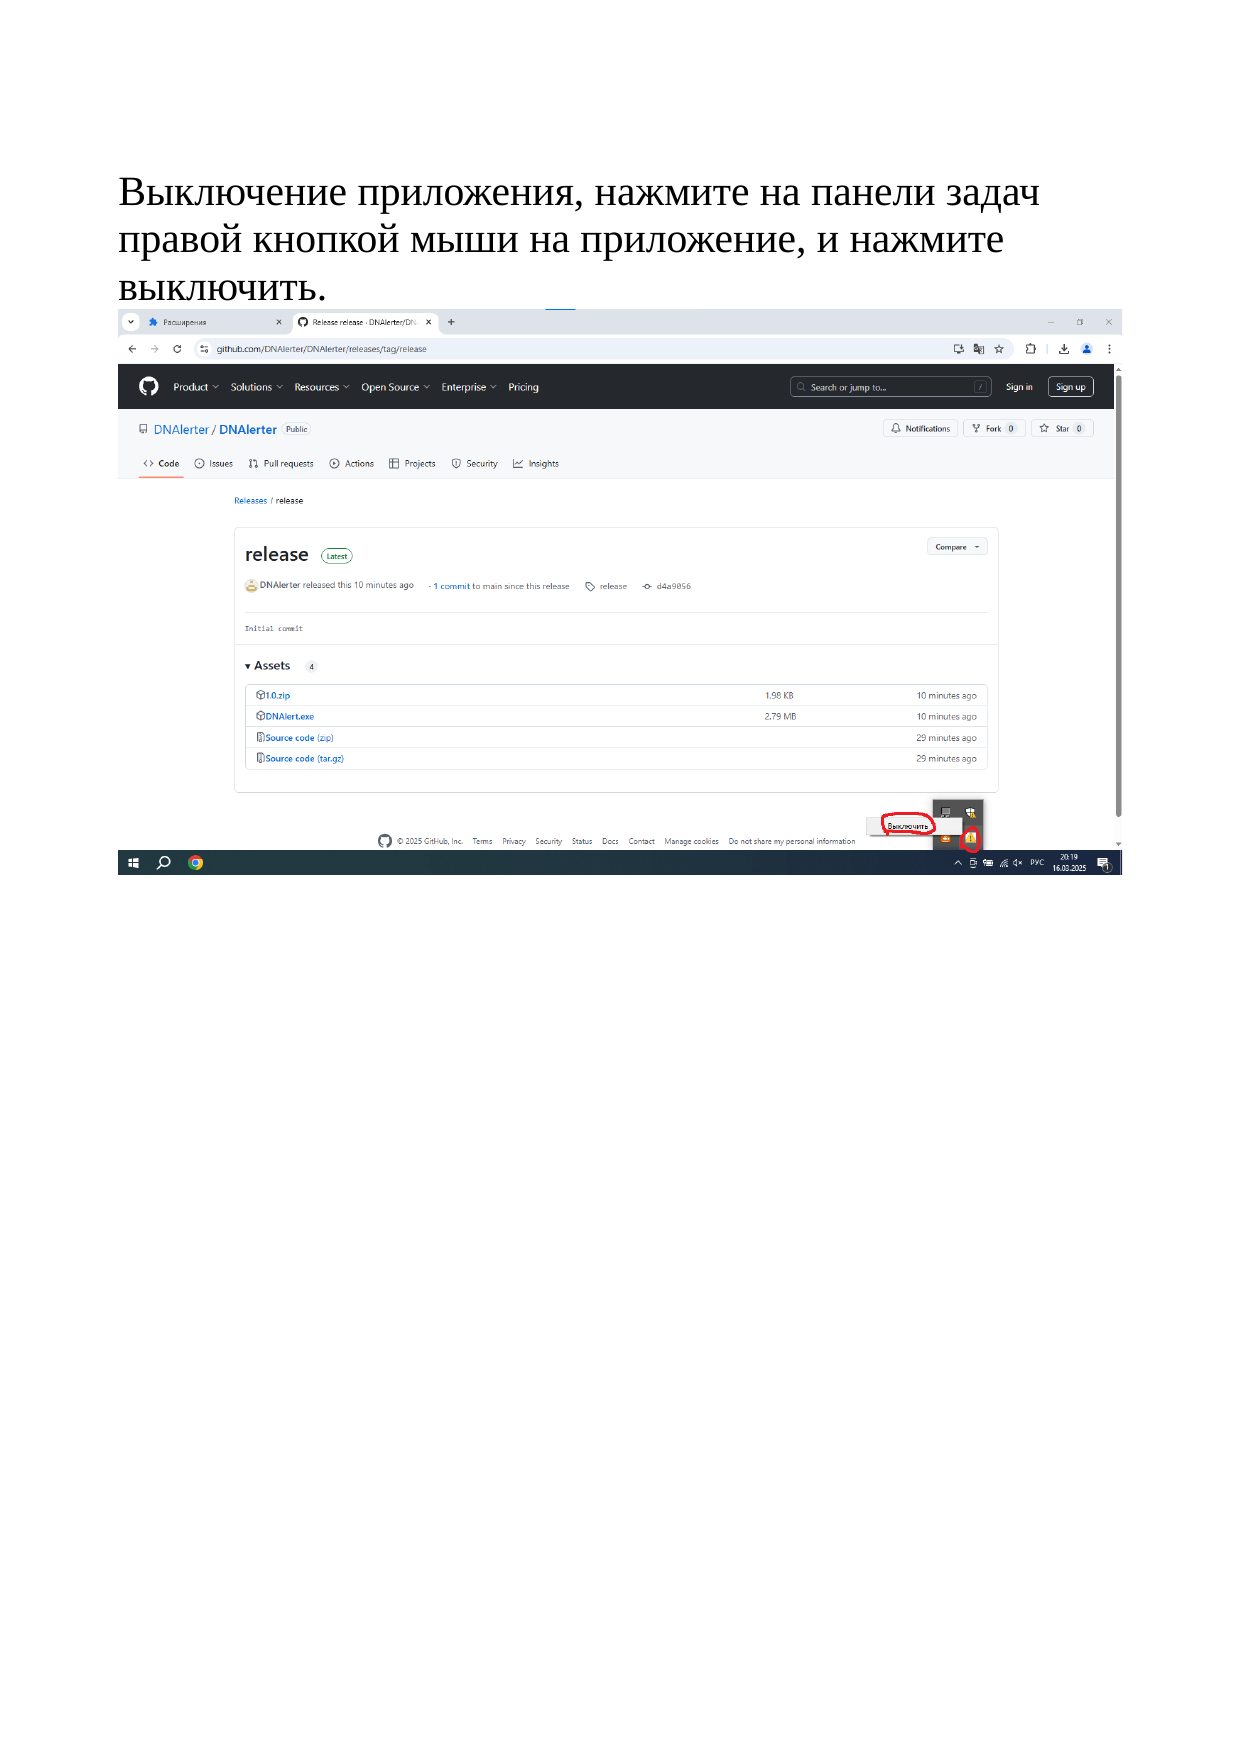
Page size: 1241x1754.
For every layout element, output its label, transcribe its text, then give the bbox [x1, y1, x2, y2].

text Выключение приложения, нажмите на панели задач правой кнопкой мыши на приложение, и нажмите выключить. [118, 166, 1122, 309]
picture [118, 309, 1123, 875]
